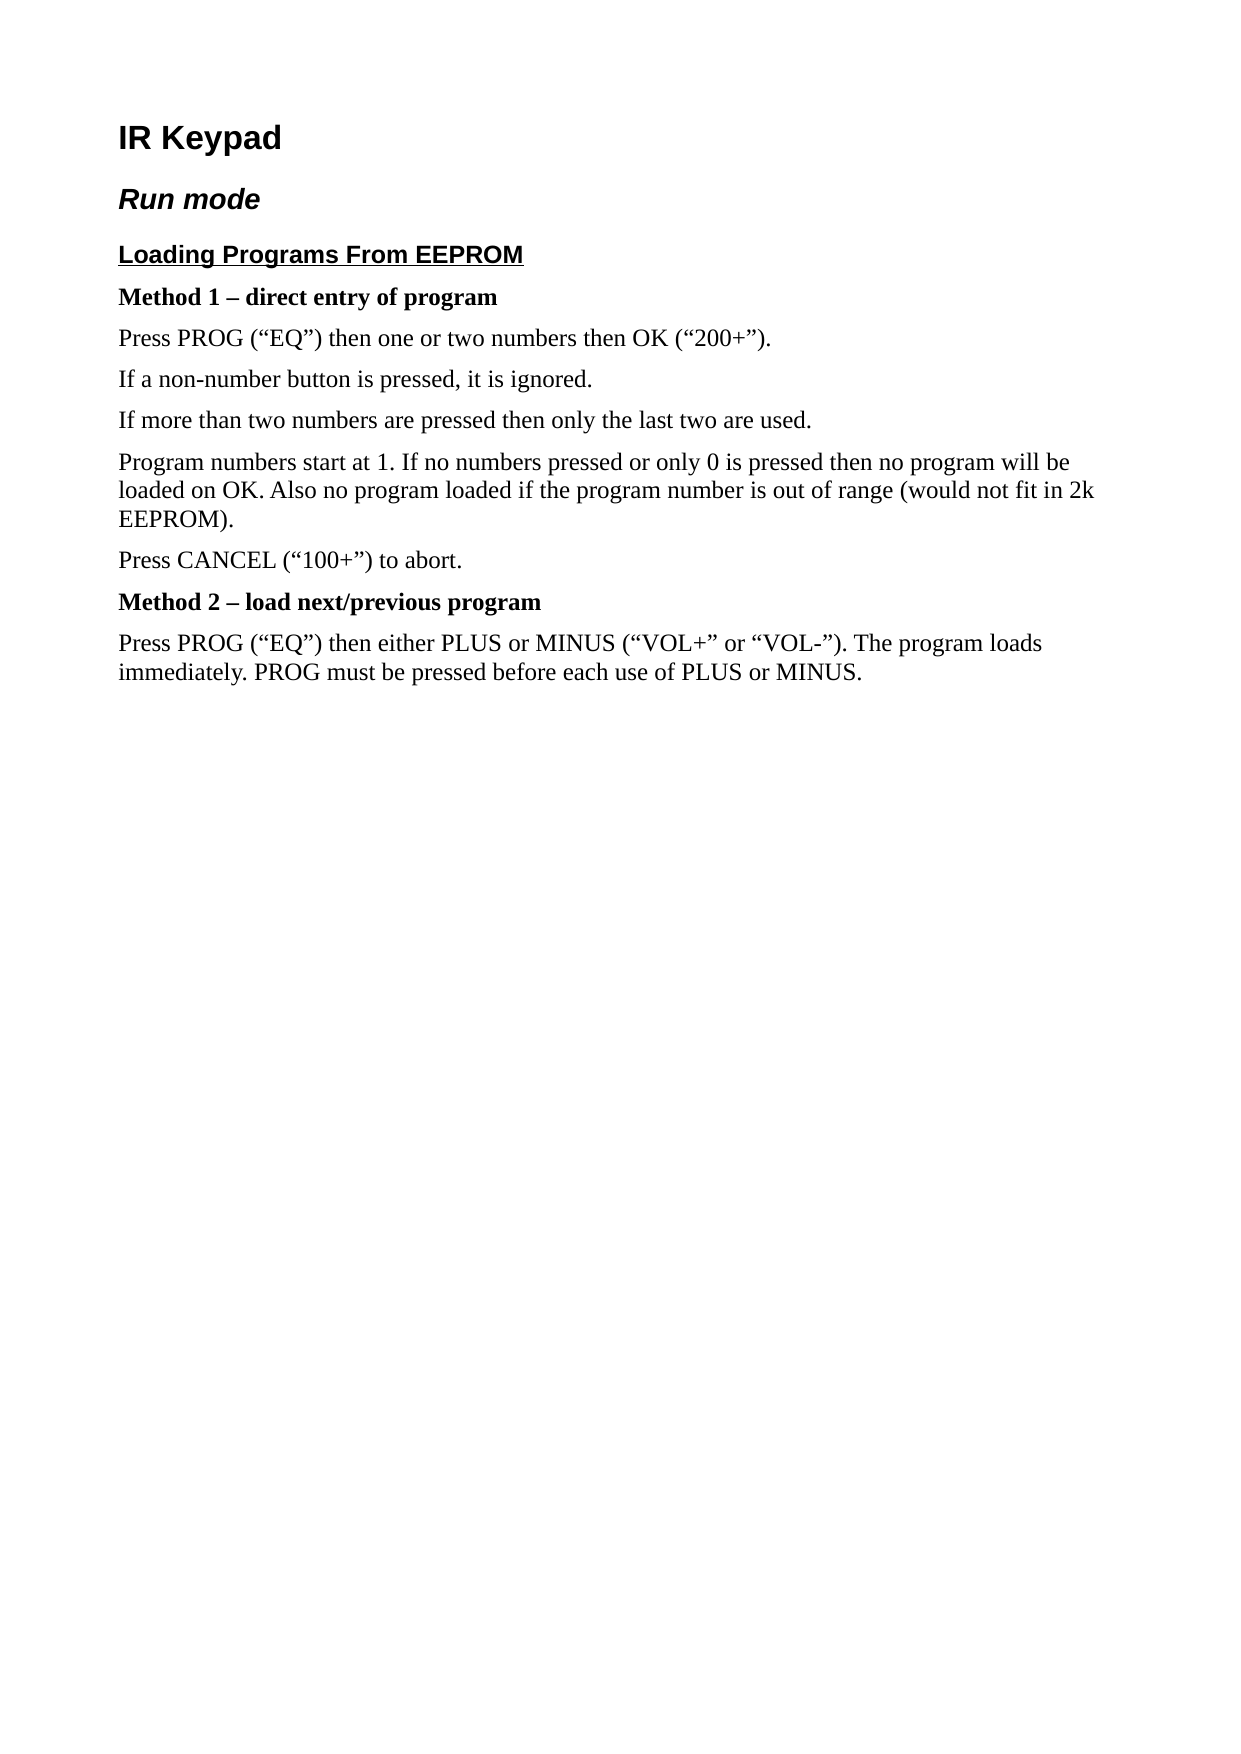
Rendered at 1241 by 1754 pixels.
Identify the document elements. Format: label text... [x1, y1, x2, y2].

text Program numbers start at 1. If no numbers pressed or only 0 is pressed then no program will be loaded on OK. Also no program loaded if the program number is out of range (would not fit in 2k EEPROM). [118, 447, 1122, 533]
subtitle IR Keypad [118, 118, 1122, 157]
text If more than two numbers are pressed then only the last two are used. [118, 405, 1122, 434]
text Press PROG (“EQ”) then one or two numbers then OK (“200+”). [118, 323, 1122, 352]
text If a non-number button is pressed, it is ignored. [118, 364, 1122, 393]
subtitle Run mode [118, 182, 1122, 215]
text Method 2 – load next/previous program [118, 587, 1122, 615]
text Method 1 – direct entry of program [118, 282, 1122, 310]
text Press PROG (“EQ”) then either PLUS or MINUS (“VOL+” or “VOL-”). The program loads immediately. PROG must be pressed before each use of PLUS or MINUS. [118, 628, 1122, 685]
text Press CANCEL (“100+”) to abort. [118, 545, 1122, 574]
subtitle Loading Programs From EEPROM [118, 240, 1122, 269]
